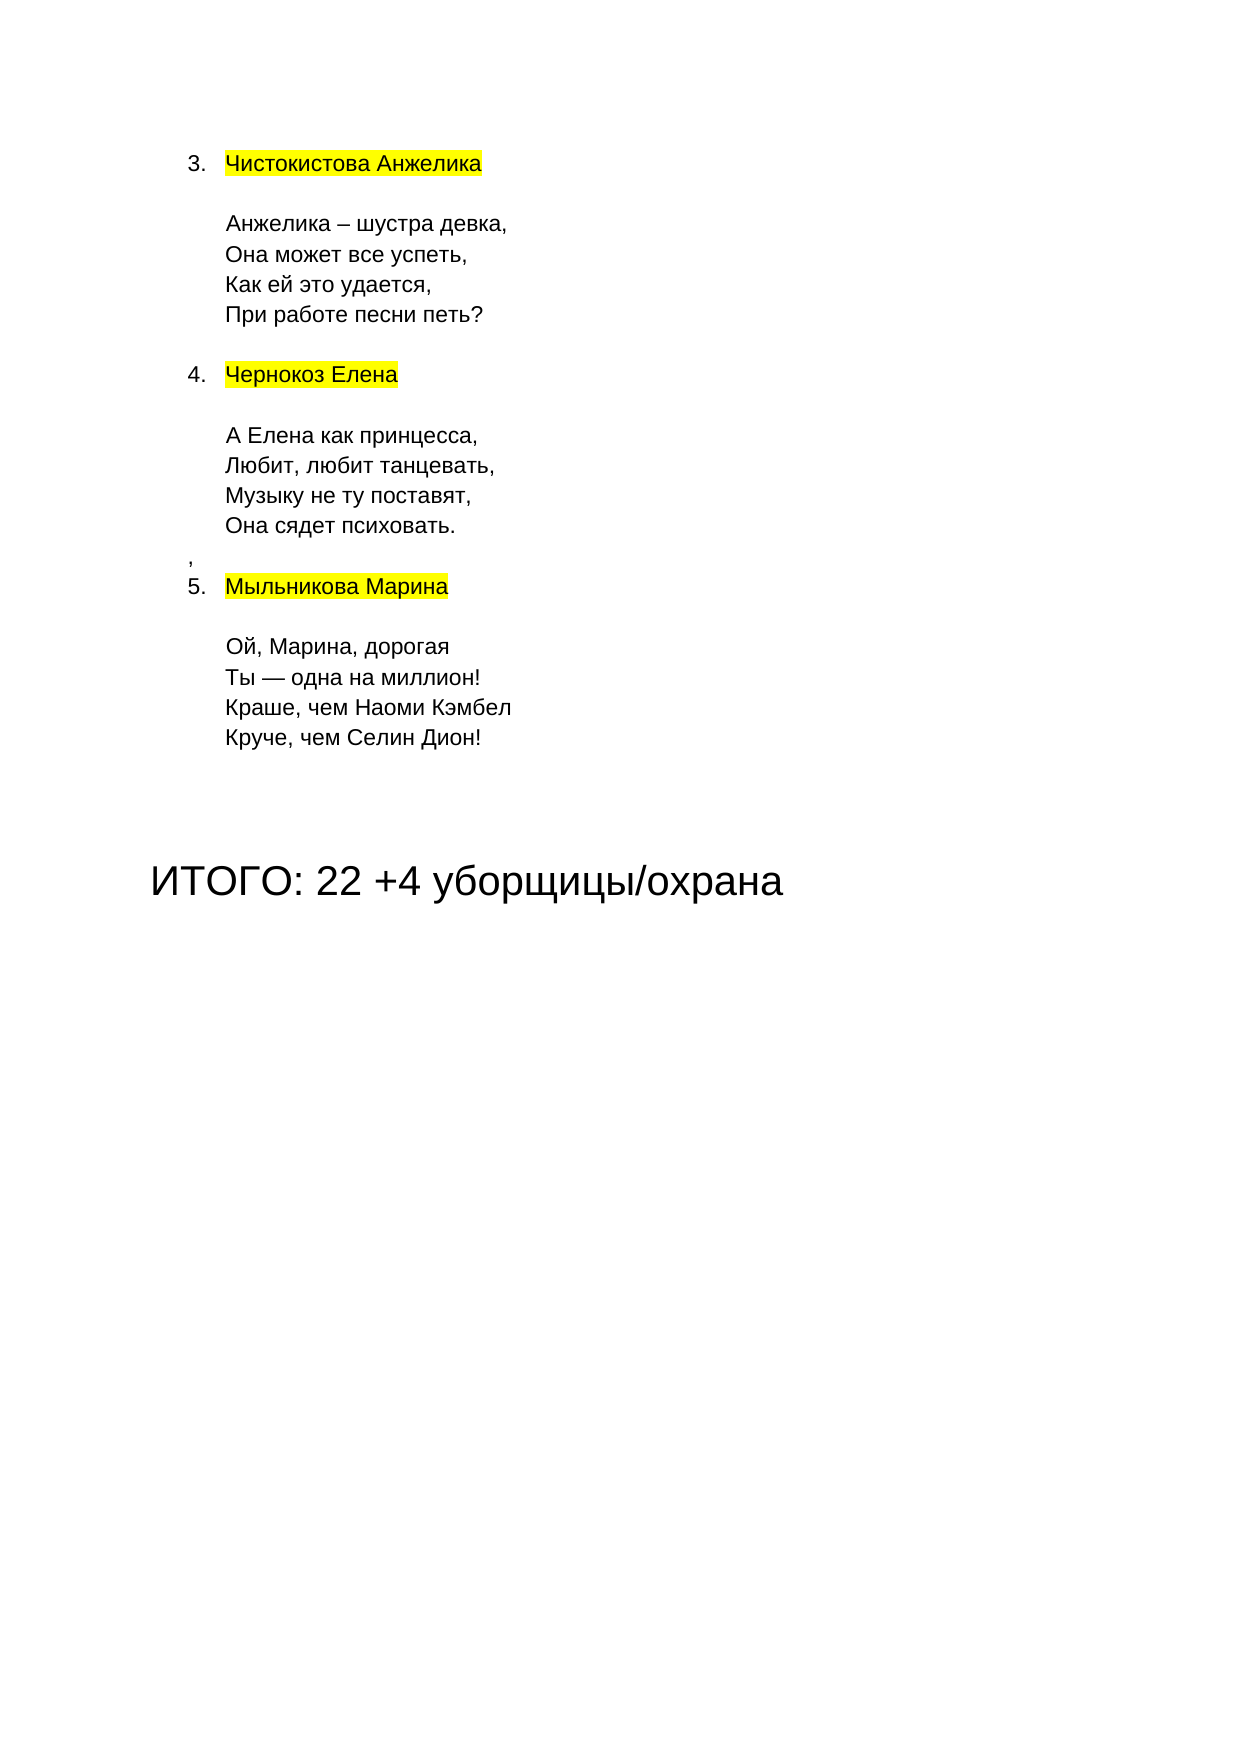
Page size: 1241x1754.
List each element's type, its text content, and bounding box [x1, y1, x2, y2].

text Ой, Марина, дорогая Ты — одна на миллион! Краше, чем Наоми Кэмбел Круче, чем Селин Дион! [187, 633, 1090, 750]
subtitle ИТОГО: 22 +4 уборщицы/охрана [150, 856, 1090, 904]
list Чернокоз Елена [187, 361, 1090, 388]
text Анжелика – шустра девка, Она может все успеть, Как ей это удается, При работе песни петь? [187, 210, 1090, 327]
text А Елена как принцесса, Любит, любит танцевать, Музыку не ту поставят, Она сядет психовать. [187, 422, 1090, 539]
text , [187, 543, 1090, 569]
list Чистокистова Анжелика [187, 150, 1090, 176]
list Мыльникова Марина [187, 573, 1090, 599]
